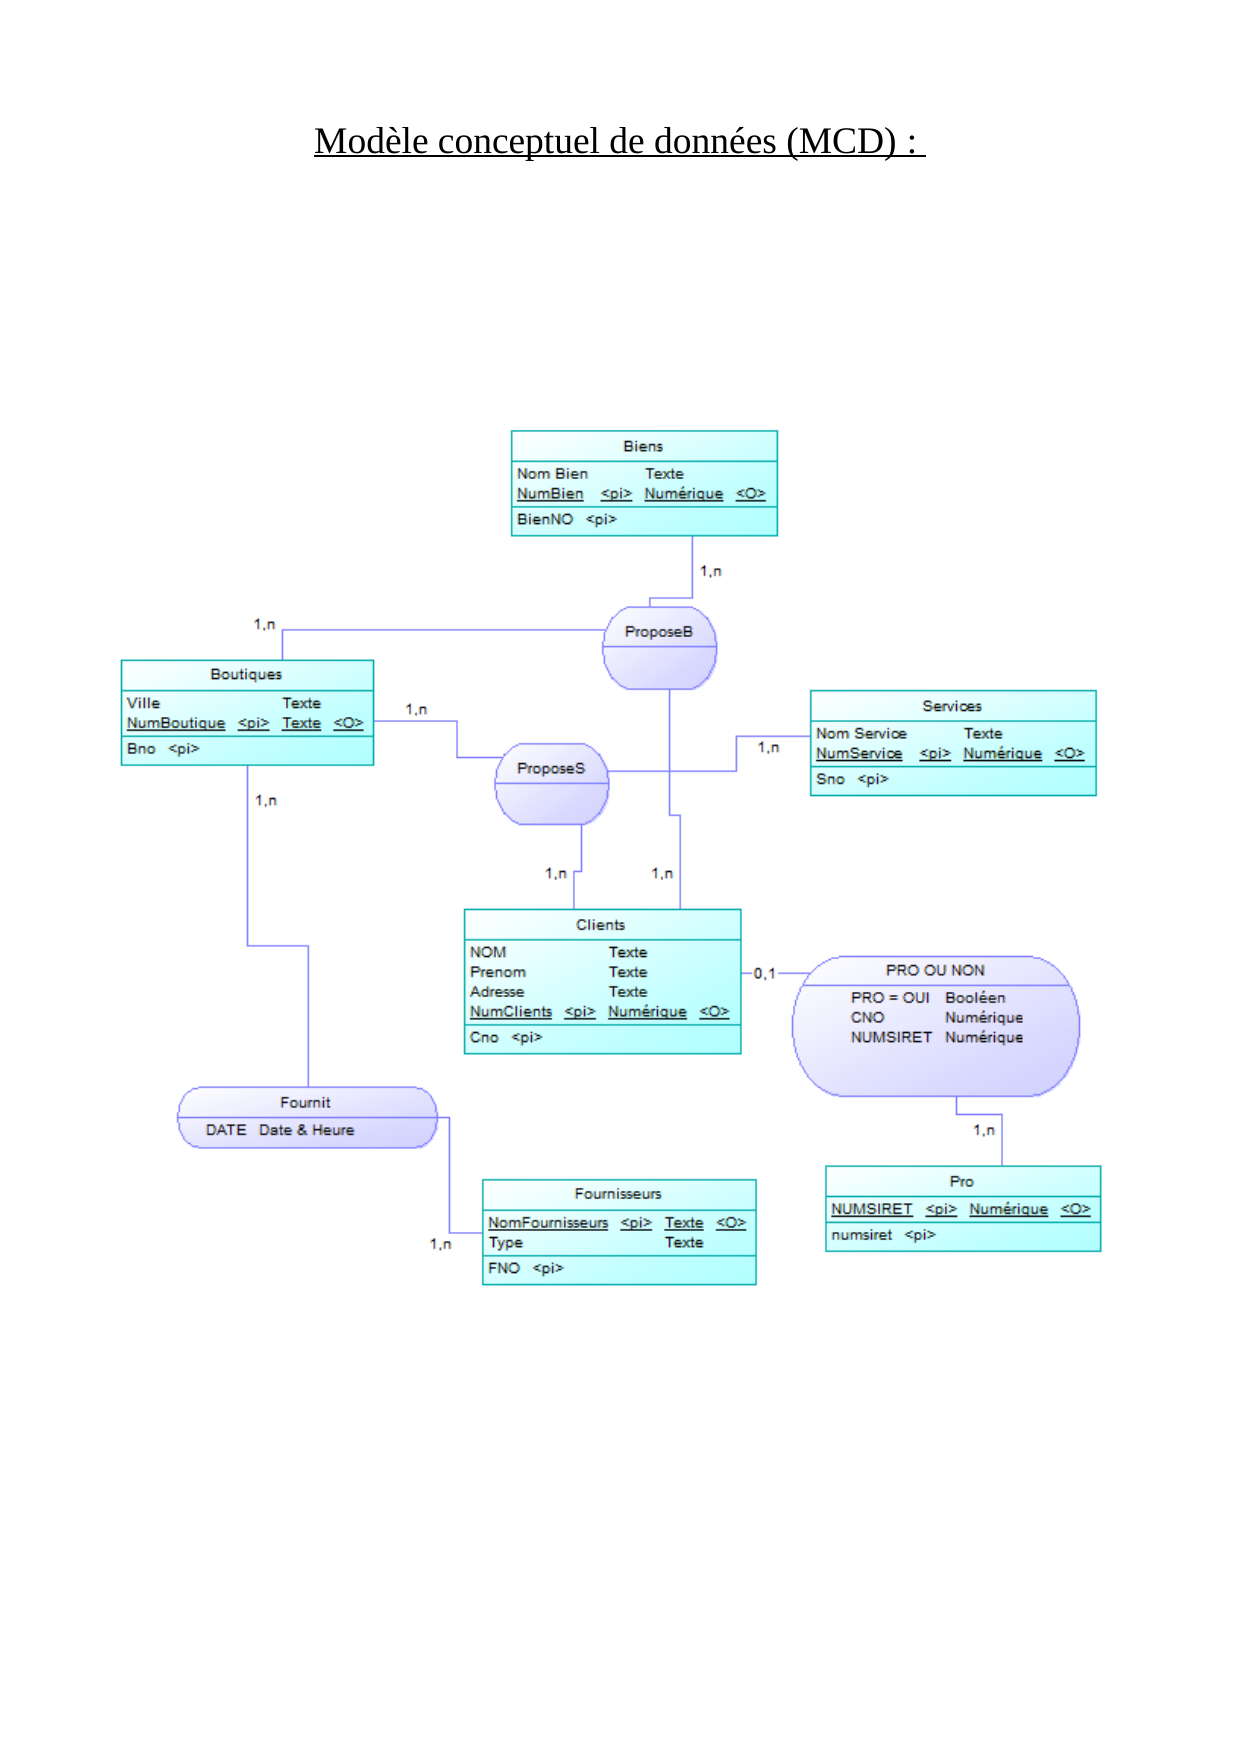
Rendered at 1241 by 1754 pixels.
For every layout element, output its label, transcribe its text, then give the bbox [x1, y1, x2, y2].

text Modèle conceptuel de données (MCD) : [118, 118, 1122, 161]
picture [118, 397, 1123, 1313]
